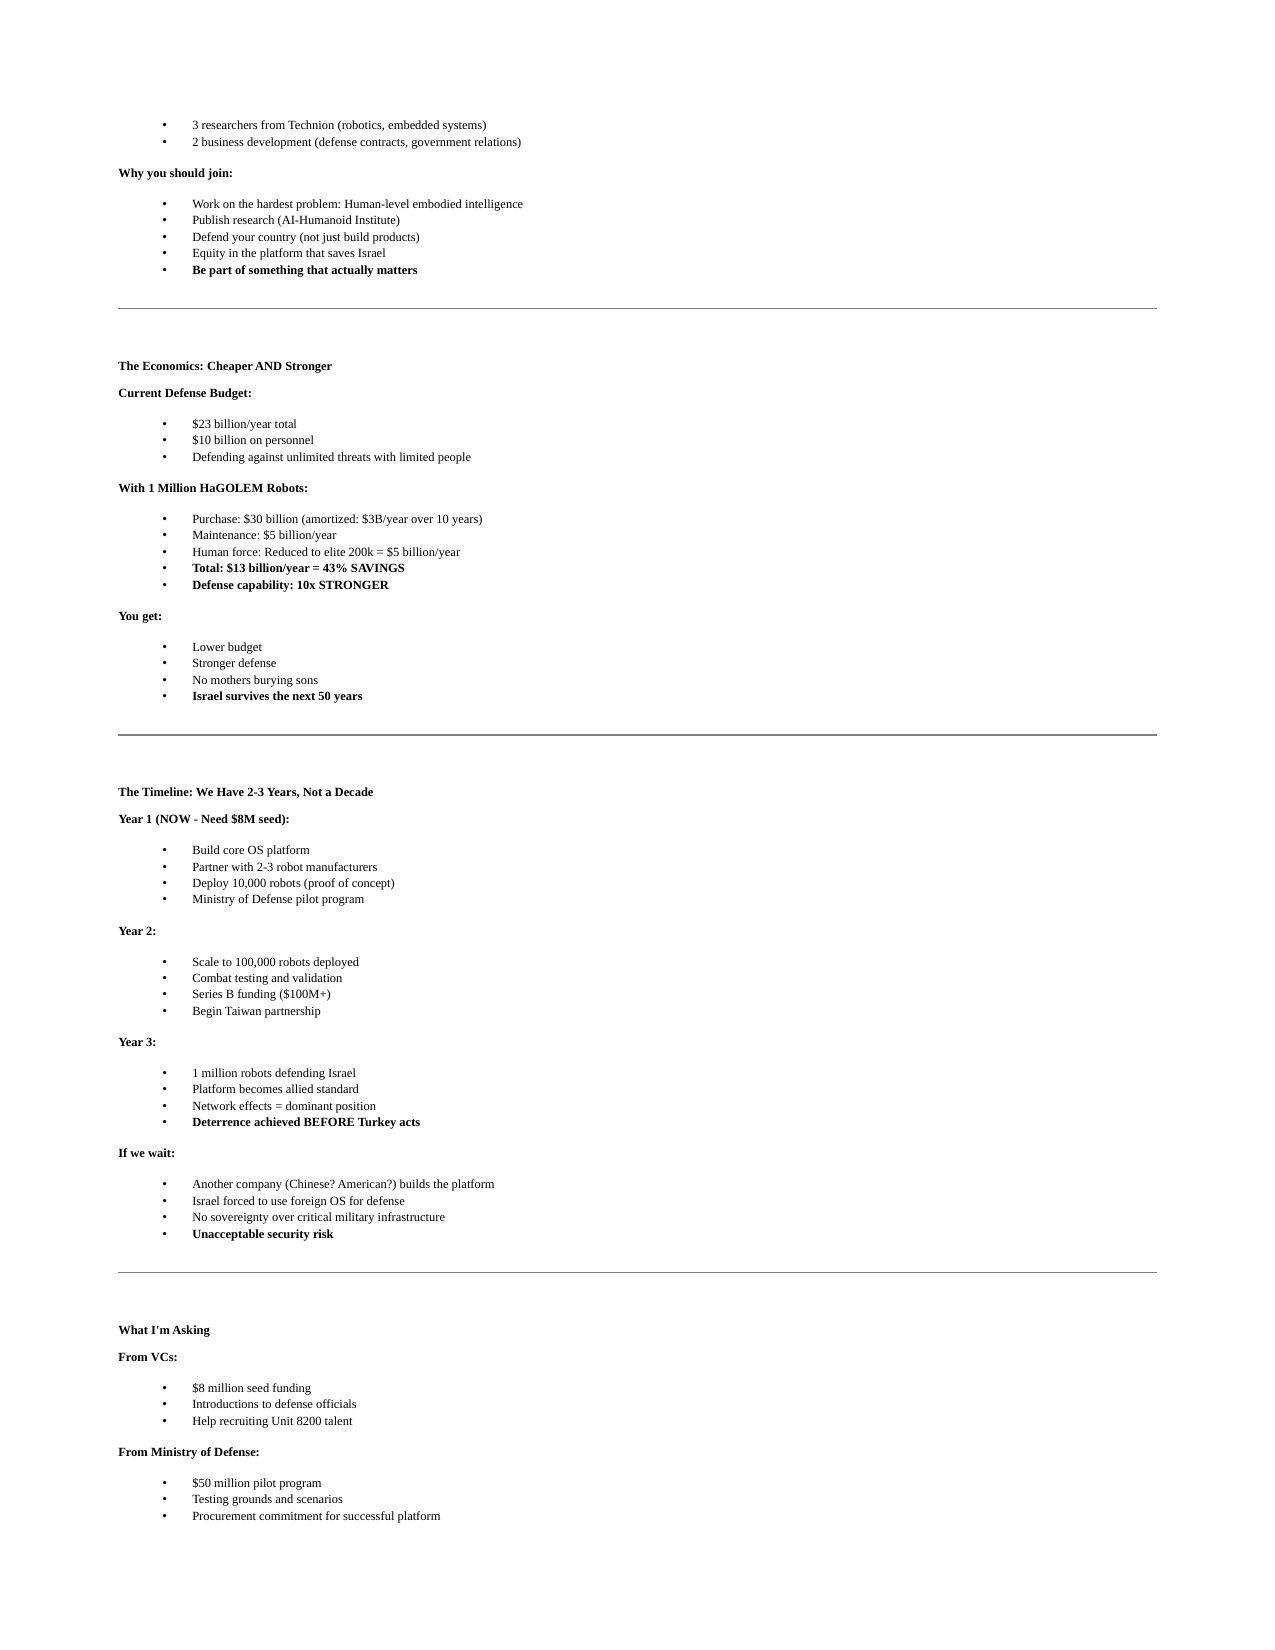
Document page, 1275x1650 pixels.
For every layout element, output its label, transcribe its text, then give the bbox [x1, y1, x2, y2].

list Total: $13 billion/year = 43% SAVINGS [162, 561, 1157, 575]
list Combat testing and validation [162, 971, 1157, 985]
text From VCs: [118, 1350, 1157, 1364]
list Deploy 10,000 robots (proof of concept) [162, 876, 1157, 890]
list Introductions to defense officials [162, 1397, 1157, 1412]
list 3 researchers from Technion (robotics, embedded systems) [162, 118, 1157, 132]
list No sovereignty over critical military infrastructure [162, 1210, 1157, 1224]
list Maintenance: $5 billion/year [162, 528, 1157, 542]
list Network effects = dominant position [162, 1099, 1157, 1113]
list Be part of something that actually matters [162, 262, 1157, 277]
text Year 3: [118, 1035, 1157, 1049]
list Purchase: $30 billion (amortized: $3B/year over 10 years) [162, 512, 1157, 526]
subtitle The Economics: Cheaper AND Stronger [118, 359, 1157, 373]
text Year 1 (NOW - Need $8M seed): [118, 812, 1157, 826]
text With 1 Million HaGOLEM Robots: [118, 481, 1157, 495]
text You get: [118, 608, 1157, 623]
list $50 million pilot program [162, 1476, 1157, 1490]
list $8 million seed funding [162, 1381, 1157, 1395]
list Series B funding ($100M+) [162, 987, 1157, 1002]
list Israel survives the next 50 years [162, 689, 1157, 703]
subtitle The Timeline: We Have 2-3 Years, Not a Decade [118, 785, 1157, 799]
list Stronger defense [162, 656, 1157, 670]
list Defending against unlimited threats with limited people [162, 449, 1157, 464]
list Deterrence achieved BEFORE Turkey acts [162, 1115, 1157, 1129]
list Human force: Reduced to elite 200k = $5 billion/year [162, 544, 1157, 559]
list Publish research (AI-Humanoid Institute) [162, 213, 1157, 227]
list Ministry of Defense pilot program [162, 892, 1157, 907]
list 2 business development (defense contracts, government relations) [162, 134, 1157, 149]
list $10 billion on personnel [162, 433, 1157, 447]
list Another company (Chinese? American?) builds the platform [162, 1177, 1157, 1192]
text Year 2: [118, 923, 1157, 938]
list Build core OS platform [162, 843, 1157, 857]
list Scale to 100,000 robots deployed [162, 954, 1157, 969]
list Equity in the platform that saves Israel [162, 246, 1157, 260]
text Current Defense Budget: [118, 386, 1157, 400]
list $23 billion/year total [162, 417, 1157, 431]
list Work on the hardest problem: Human-level embodied intelligence [162, 197, 1157, 211]
text Why you should join: [118, 166, 1157, 180]
list Lower budget [162, 639, 1157, 654]
list 1 million robots defending Israel [162, 1066, 1157, 1080]
list Begin Taiwan partnership [162, 1004, 1157, 1018]
list Defend your country (not just build products) [162, 229, 1157, 244]
list Platform becomes allied standard [162, 1082, 1157, 1097]
text From Ministry of Defense: [118, 1445, 1157, 1459]
list Testing grounds and scenarios [162, 1492, 1157, 1507]
list Israel forced to use foreign OS for defense [162, 1194, 1157, 1208]
list Partner with 2-3 robot manufacturers [162, 859, 1157, 874]
list No mothers burying sons [162, 672, 1157, 687]
text If we wait: [118, 1146, 1157, 1161]
list Procurement commitment for successful platform [162, 1509, 1157, 1523]
list Defense capability: 10x STRONGER [162, 577, 1157, 592]
list Help recruiting Unit 8200 talent [162, 1414, 1157, 1428]
list Unacceptable security risk [162, 1227, 1157, 1241]
subtitle What I'm Asking [118, 1323, 1157, 1337]
